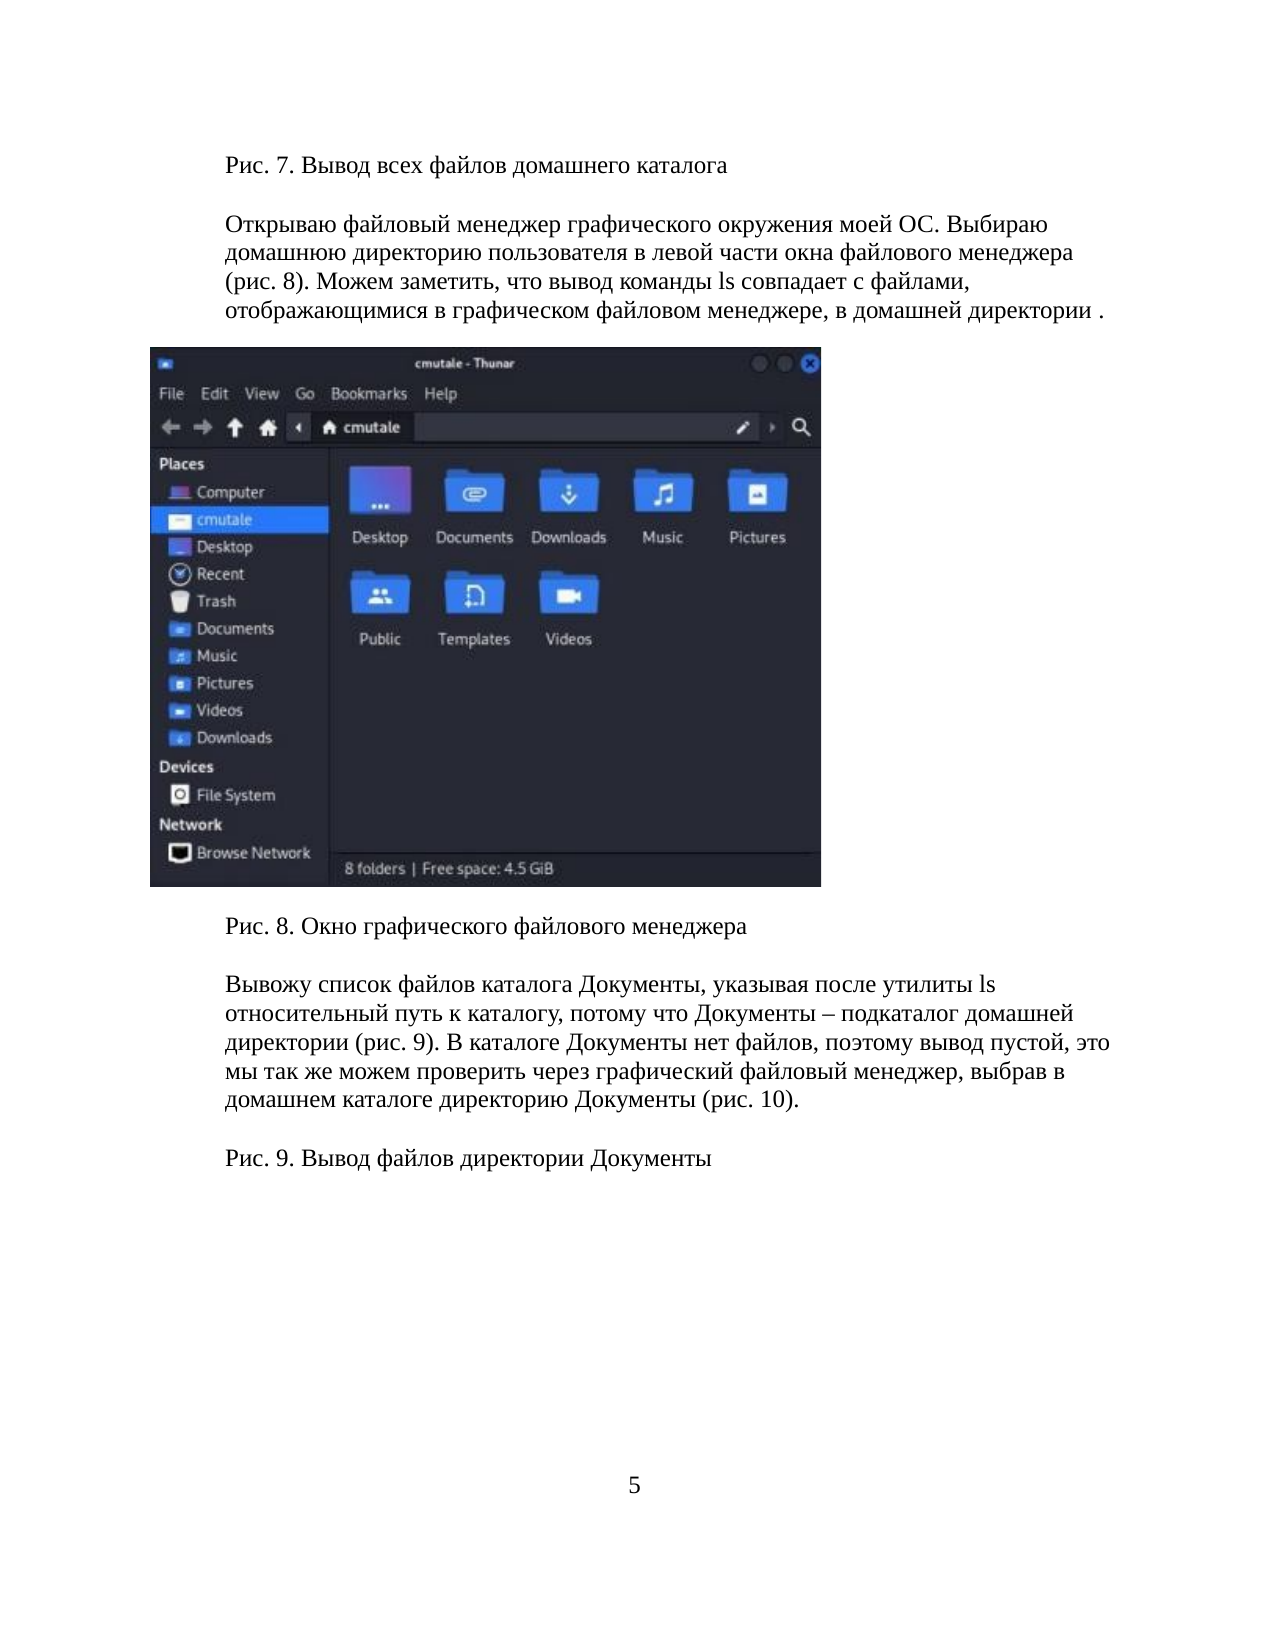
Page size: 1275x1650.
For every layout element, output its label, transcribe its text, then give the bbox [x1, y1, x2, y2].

text Рис. 7. Вывод всех файлов домашнего каталога [225, 150, 1125, 179]
text Рис. 8. Окно графического файлового менеджера [225, 911, 1125, 939]
text Открываю файловый менеджер графического окружения моей ОС. Выбираю домашнюю директорию пользователя в левой части окна файлового менеджера (рис. 8). Можем заметить, что вывод команды ls совпадает с файлами, отображающимися в графическом файловом менеджере, в домашней директории . [225, 209, 1125, 324]
text Вывожу список файлов каталога Документы, указывая после утилиты ls относительный путь к каталогу, потому что Документы – подкаталог домашней директории (рис. 9). В каталоге Документы нет файлов, поэтому вывод пустой, это мы так же можем проверить через графический файловый менеджер, выбрав в домашнем каталоге директорию Документы (рис. 10). [225, 969, 1125, 1113]
text Рис. 9. Вывод файлов директории Документы [225, 1143, 1125, 1172]
picture [150, 347, 822, 887]
